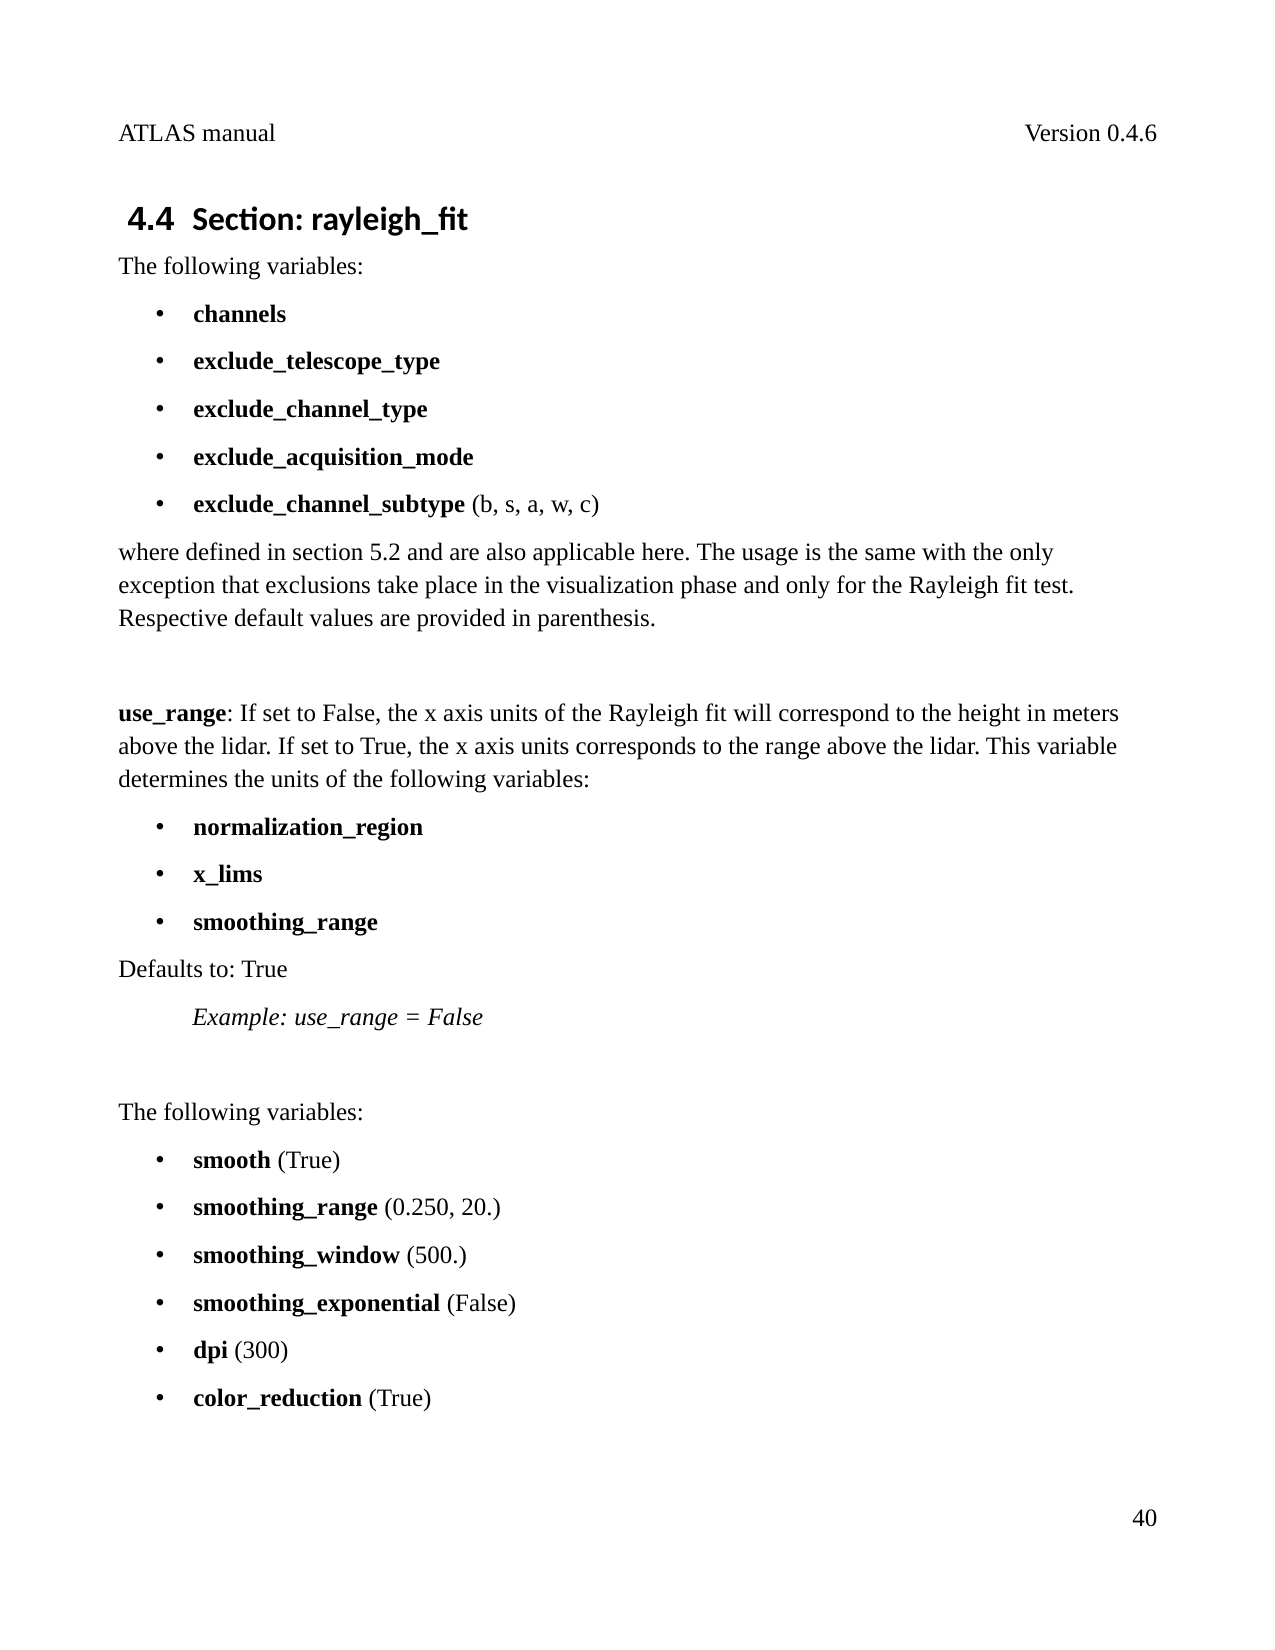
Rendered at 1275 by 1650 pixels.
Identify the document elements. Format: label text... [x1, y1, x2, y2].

list exclude_channel_type [156, 394, 1157, 423]
text Defaults to: True [118, 954, 1157, 983]
list dpi (300) [156, 1335, 1157, 1364]
list exclude_telescope_type [156, 346, 1157, 375]
text where defined in section 5.2 and are also applicable here. The usage is the same with the only exception that exclusions take place in the visualization phase and only for the Rayleigh fit test. Respective default values are provided in parenthesis. [118, 537, 1157, 632]
subtitle Section: rayleigh_fit [118, 198, 1157, 239]
list smoothing_window (500.) [156, 1240, 1157, 1269]
list exclude_channel_subtype (b, s, a, w, c) [156, 489, 1157, 518]
text Example: use_range = False [118, 1002, 1157, 1031]
list color_reduction (True) [156, 1383, 1157, 1412]
list exclude_acquisition_mode [156, 442, 1157, 470]
list smoothing_exponential (False) [156, 1288, 1157, 1316]
list smooth (True) [156, 1145, 1157, 1174]
list smoothing_range [156, 907, 1157, 936]
text The following variables: [118, 1097, 1157, 1126]
list channels [156, 299, 1157, 327]
list normalization_region [156, 812, 1157, 840]
text use_range: If set to False, the x axis units of the Rayleigh fit will correspond to the height in meters above the lidar. If set to True, the x axis units corresponds to the range above the lidar. This variable determines the units of the following variables: [118, 698, 1157, 793]
list smoothing_range (0.250, 20.) [156, 1192, 1157, 1221]
list x_lims [156, 859, 1157, 888]
text The following variables: [118, 251, 1157, 280]
